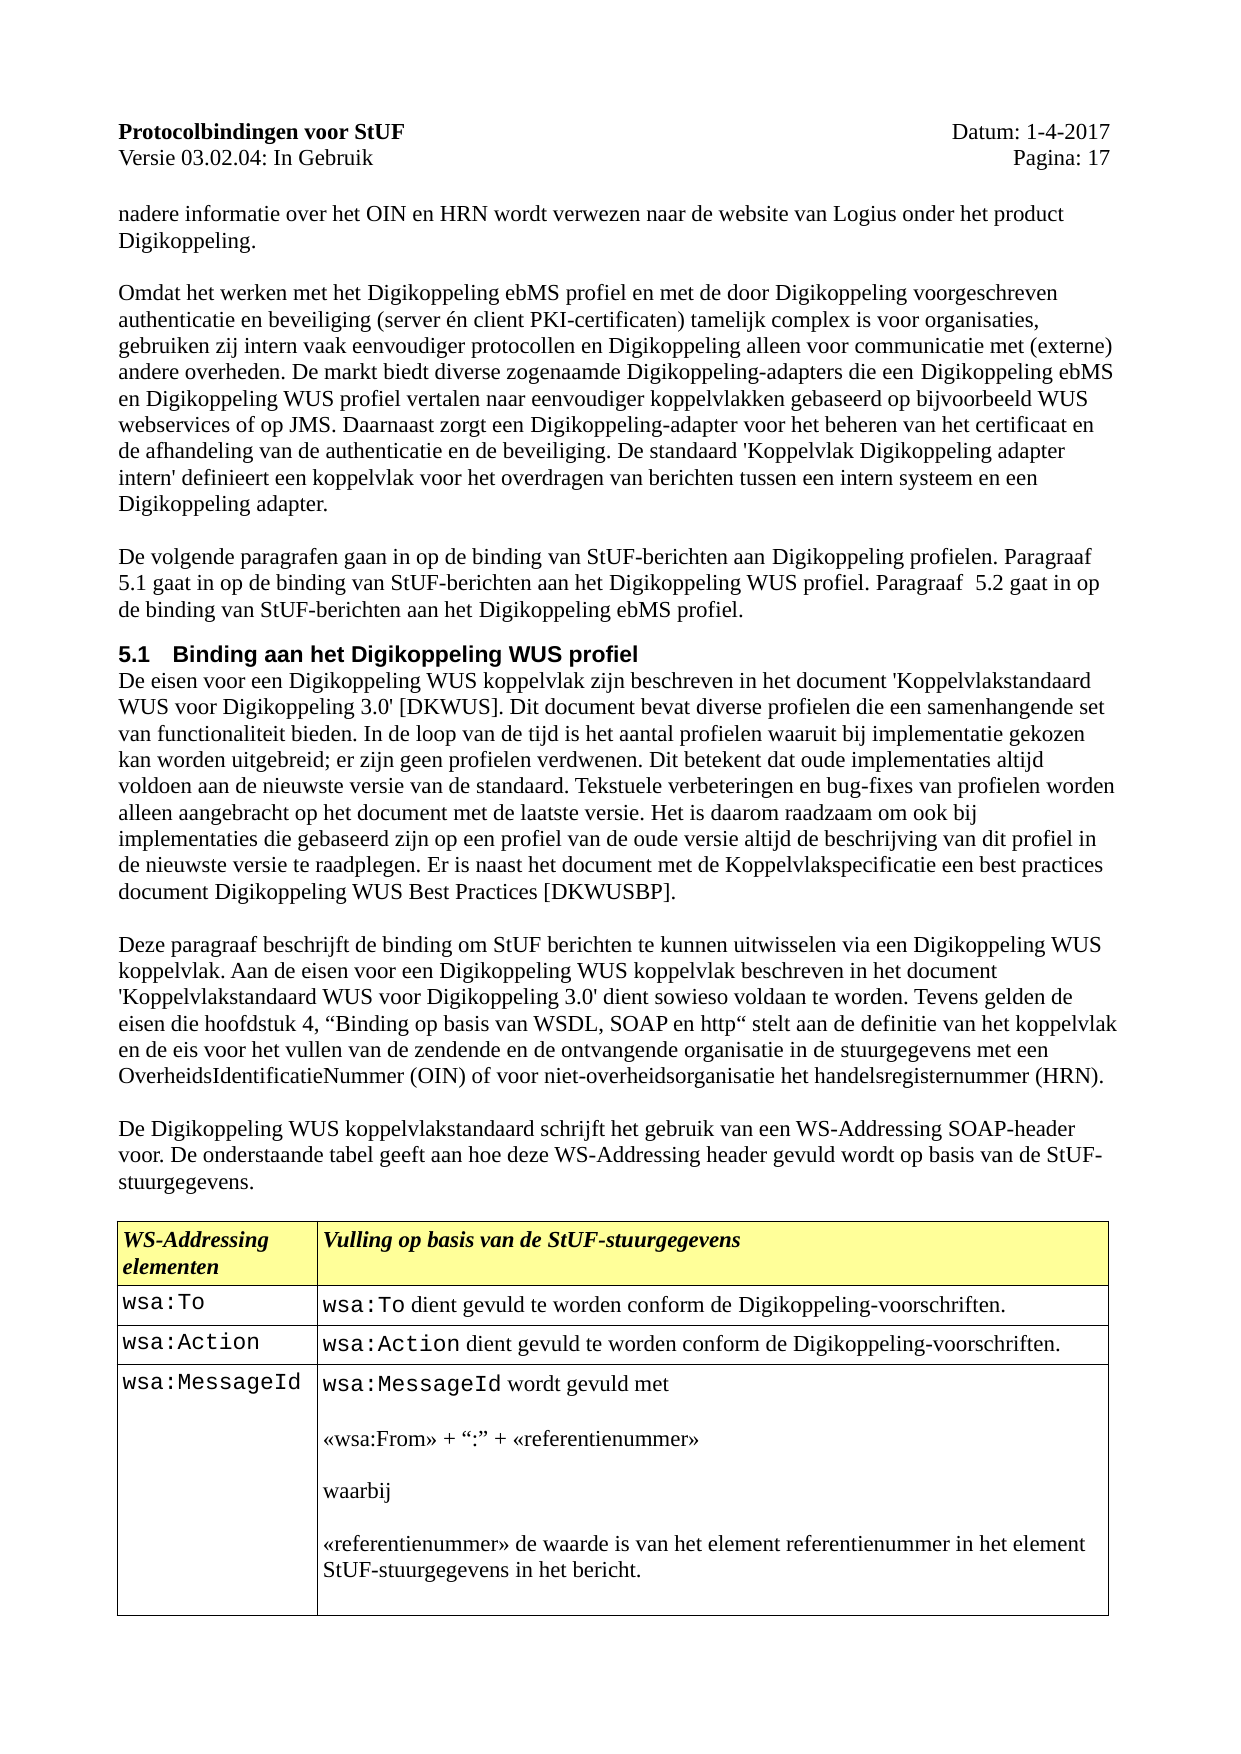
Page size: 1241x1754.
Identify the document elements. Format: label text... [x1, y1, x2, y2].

text De volgende paragrafen gaan in op de binding van StUF-berichten aan Digikoppeling profielen. Paragraaf 5.1 gaat in op de binding van StUF-berichten aan het Digikoppeling WUS profiel. Paragraaf 5.2 gaat in op de binding van StUF-berichten aan het Digikoppeling ebMS profiel. [118, 543, 1122, 622]
table_cell wsa:To [118, 1286, 317, 1324]
table_cell wsa:MessageId [118, 1365, 317, 1615]
text De eisen voor een Digikoppeling WUS koppelvlak zijn beschreven in het document 'Koppelvlakstandaard WUS voor Digikoppeling 3.0' [DKWUS]. Dit document bevat diverse profielen die een samenhangende set van functionaliteit bieden. In de loop van de tijd is het aantal profielen waaruit bij implementatie gekozen kan worden uitgebreid; er zijn geen profielen verdwenen. Dit betekent dat oude implementaties altijd voldoen aan de nieuwste versie van de standaard. Tekstuele verbeteringen en bug-fixes van profielen worden alleen aangebracht op het document met de laatste versie. Het is daarom raadzaam om ook bij implementaties die gebaseerd zijn op een profiel van de oude versie altijd de beschrijving van dit profiel in de nieuwste versie te raadplegen. Er is naast het document met de Koppelvlakspecificatie een best practices document Digikoppeling WUS Best Practices [DKWUSBP]. [118, 667, 1122, 904]
table_header Vulling op basis van de StUF-stuurgegevens [318, 1222, 1108, 1285]
subtitle Binding aan het Digikoppeling WUS profiel [118, 641, 1122, 667]
table_cell wsa:Action [118, 1326, 317, 1364]
table_cell wsa:MessageId wordt gevuld met «wsa:From» + “:” + «referentienummer» waarbij «referentienummer» de waarde is van het element referentienummer in het element StUF-stuurgegevens in het bericht. [318, 1365, 1108, 1615]
text Omdat het werken met het Digikoppeling ebMS profiel en met de door Digikoppeling voorgeschreven authenticatie en beveiliging (server én client PKI-certificaten) tamelijk complex is voor organisaties, gebruiken zij intern vaak eenvoudiger protocollen en Digikoppeling alleen voor communicatie met (externe) andere overheden. De markt biedt diverse zogenaamde Digikoppeling-adapters die een Digikoppeling ebMS en Digikoppeling WUS profiel vertalen naar eenvoudiger koppelvlakken gebaseerd op bijvoorbeeld WUS webservices of op JMS. Daarnaast zorgt een Digikoppeling-adapter voor het beheren van het certificaat en de afhandeling van de authenticatie en de beveiliging. De standaard 'Koppelvlak Digikoppeling adapter intern' definieert een koppelvlak voor het overdragen van berichten tussen een intern systeem en een Digikoppeling adapter. [118, 279, 1122, 517]
table_cell wsa:To dient gevuld te worden conform de Digikoppeling-voorschriften. [318, 1286, 1108, 1324]
text nadere informatie over het OIN en HRN wordt verwezen naar de website van Logius onder het product Digikoppeling. [118, 200, 1122, 253]
table_header WS-Addressing elementen [118, 1222, 317, 1285]
text De Digikoppeling WUS koppelvlakstandaard schrijft het gebruik van een WS-Addressing SOAP-header voor. De onderstaande tabel geeft aan hoe deze WS-Addressing header gevuld wordt op basis van de StUF-stuurgegevens. [118, 1115, 1122, 1194]
table_cell wsa:Action dient gevuld te worden conform de Digikoppeling-voorschriften. [318, 1326, 1108, 1364]
text Deze paragraaf beschrijft de binding om StUF berichten te kunnen uitwisselen via een Digikoppeling WUS koppelvlak. Aan de eisen voor een Digikoppeling WUS koppelvlak beschreven in het document 'Koppelvlakstandaard WUS voor Digikoppeling 3.0' dient sowieso voldaan te worden. Tevens gelden de eisen die hoofdstuk 4, “Binding op basis van WSDL, SOAP en http“ stelt aan de definitie van het koppelvlak en de eis voor het vullen van de zendende en de ontvangende organisatie in de stuurgegevens met een OverheidsIdentificatieNummer (OIN) of voor niet-overheidsorganisatie het handelsregisternummer (HRN). [118, 931, 1122, 1089]
